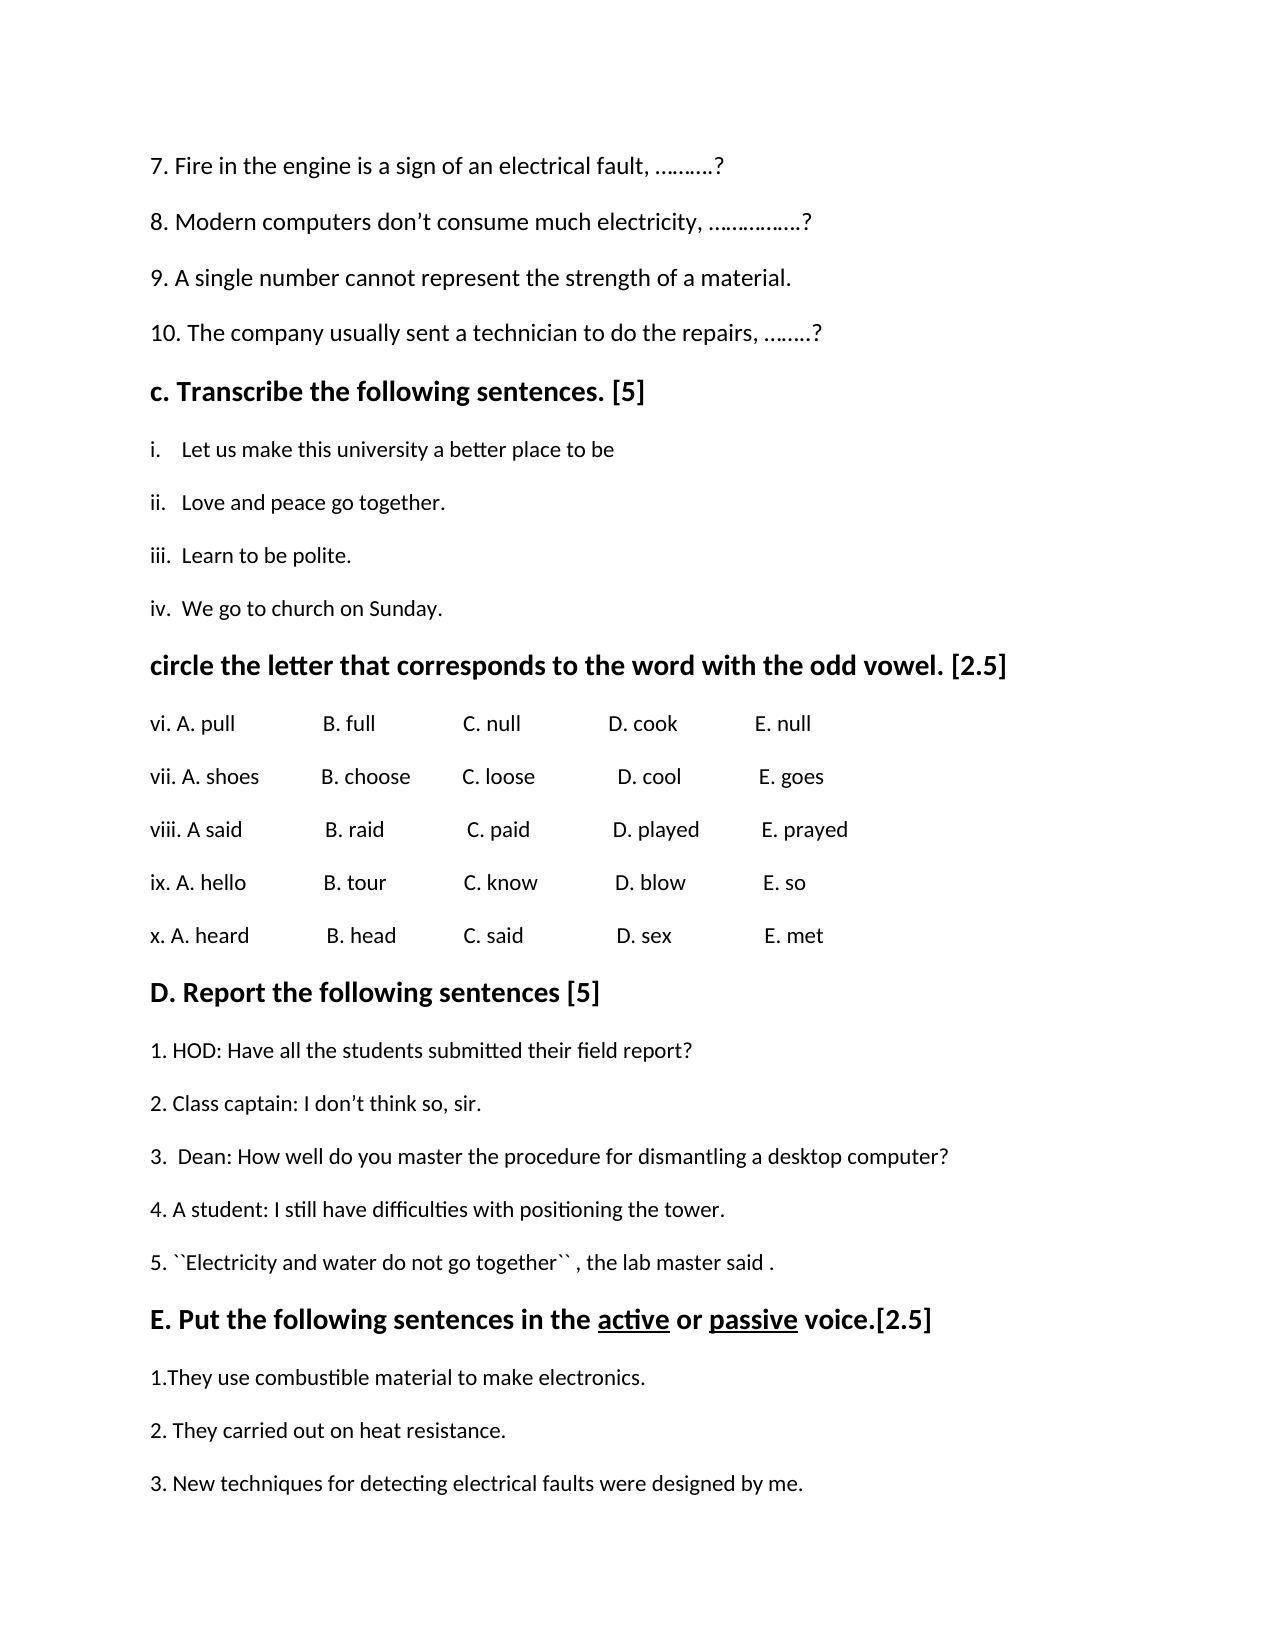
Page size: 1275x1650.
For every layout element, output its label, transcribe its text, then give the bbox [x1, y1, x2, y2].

text c. Transcribe the following sentences. [5] [150, 373, 1125, 409]
text 3. New techniques for detecting electrical faults were designed by me. [150, 1469, 1125, 1497]
text viii. A said B. raid C. paid D. played E. prayed [150, 815, 1125, 843]
text 1. HOD: Have all the students submitted their field report? [150, 1036, 1125, 1064]
text ii. Love and peace go together. [150, 488, 1125, 516]
text E. Put the following sentences in the active or passive voice.[2.5] [150, 1301, 1125, 1337]
text ix. A. hello B. tour C. know D. blow E. so [150, 868, 1125, 896]
text 4. A student: I still have difficulties with positioning the tower. [150, 1195, 1125, 1223]
text 10. The company usually sent a technician to do the repairs, ……..? [150, 317, 1125, 348]
text 8. Modern computers don’t consume much electricity, …………….? [150, 206, 1125, 236]
text iv. We go to church on Sunday. [150, 594, 1125, 622]
text 3. Dean: How well do you master the procedure for dismantling a desktop computer? [150, 1142, 1125, 1170]
text 9. A single number cannot represent the strength of a material. [150, 262, 1125, 292]
text 7. Fire in the engine is a sign of an electrical fault, ……….? [150, 150, 1125, 181]
text 1.They use combustible material to make electronics. [150, 1363, 1125, 1391]
text 5. ``Electricity and water do not go together`` , the lab master said . [150, 1248, 1125, 1276]
text 2. Class captain: I don’t think so, sir. [150, 1089, 1125, 1117]
text D. Report the following sentences [5] [150, 974, 1125, 1010]
text x. A. heard B. head C. said D. sex E. met [150, 921, 1125, 949]
text i. Let us make this university a better place to be [150, 435, 1125, 463]
text 2. They carried out on heat resistance. [150, 1416, 1125, 1444]
text vi. A. pull B. full C. null D. cook E. null [150, 709, 1125, 737]
text iii. Learn to be polite. [150, 541, 1125, 569]
text vii. A. shoes B. choose C. loose D. cool E. goes [150, 762, 1125, 790]
text circle the letter that corresponds to the word with the odd vowel. [2.5] [150, 647, 1125, 683]
